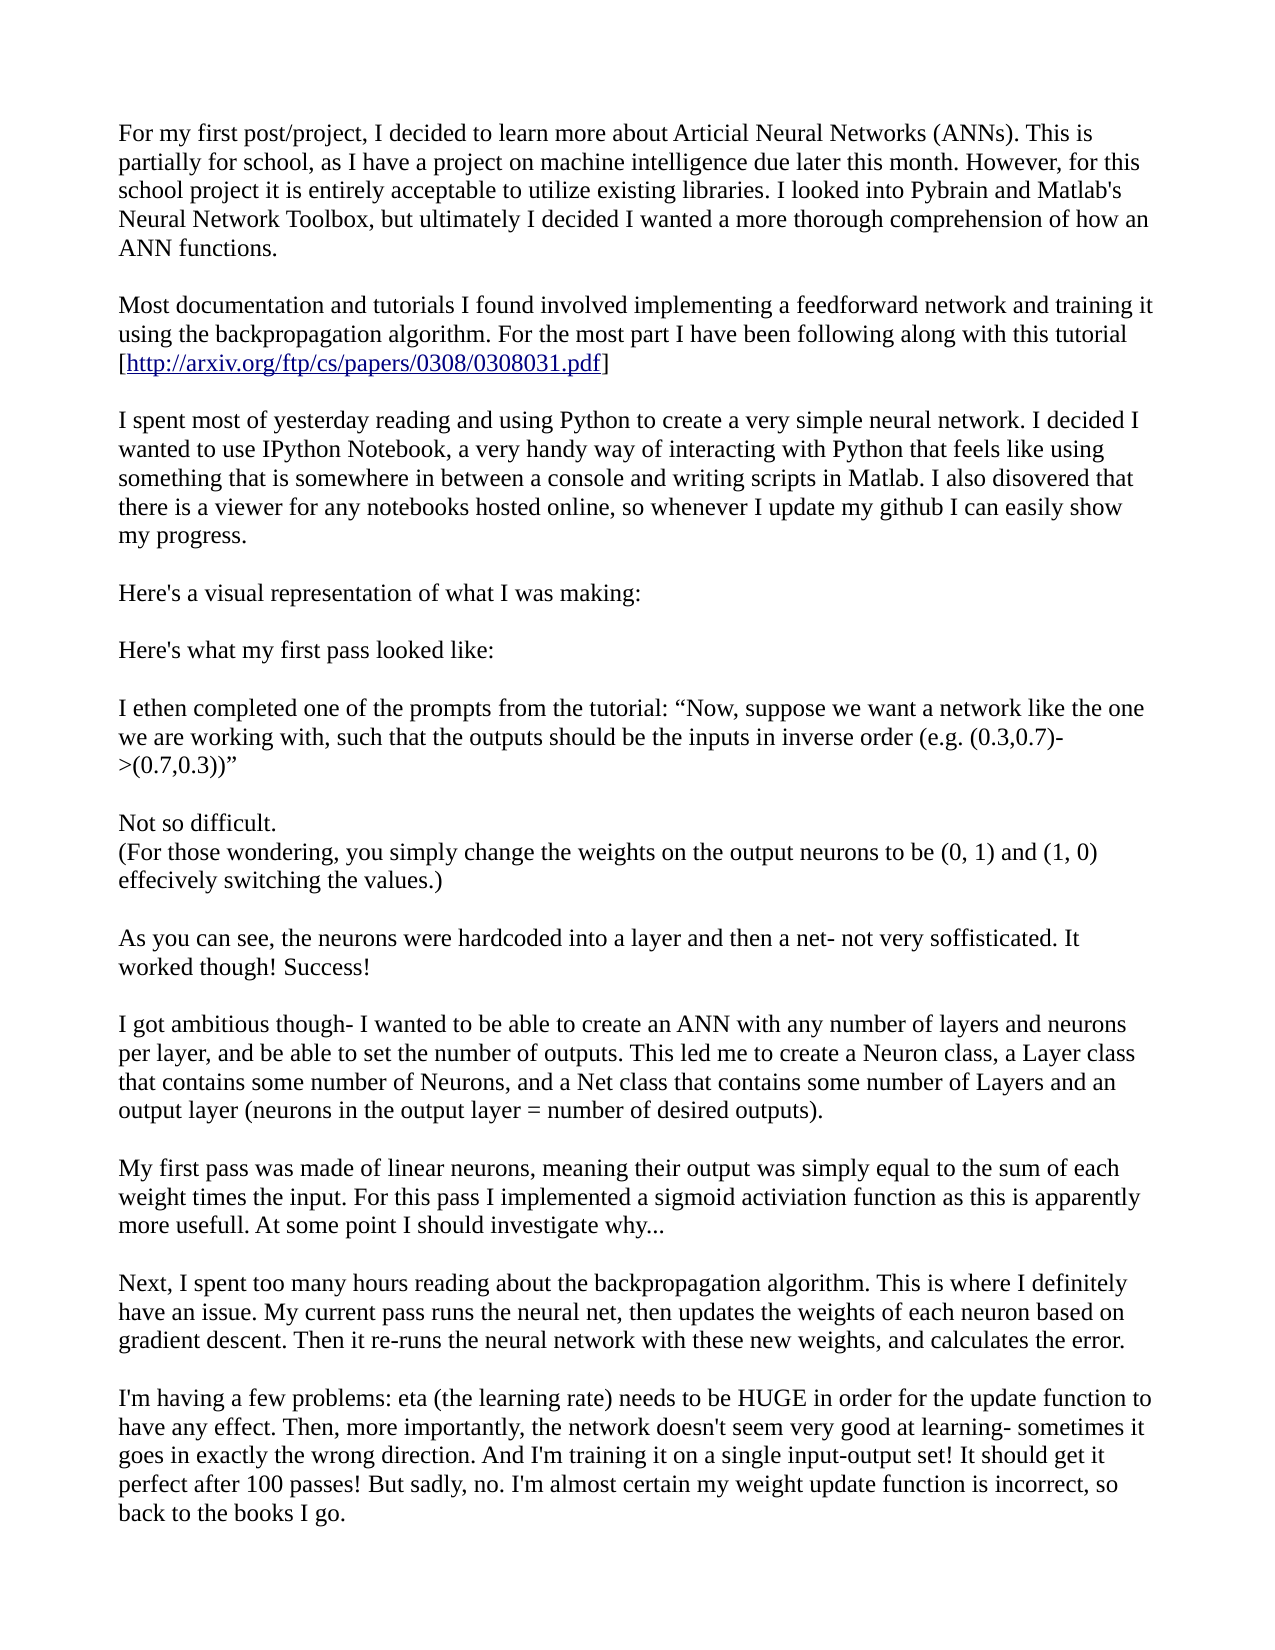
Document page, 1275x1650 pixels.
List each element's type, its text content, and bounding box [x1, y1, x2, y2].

text Next, I spent too many hours reading about the backpropagation algorithm. This is where I definitely have an issue. My current pass runs the neural net, then updates the weights of each neuron based on gradient descent. Then it re-runs the neural network with these new weights, and calculates the error. [118, 1268, 1157, 1354]
text Not so difficult. [118, 808, 1157, 837]
text Here's what my first pass looked like: [118, 636, 1157, 664]
text I'm having a few problems: eta (the learning rate) needs to be HUGE in order for the update function to have any effect. Then, more importantly, the network doesn't seem very good at learning- sometimes it goes in exactly the wrong direction. And I'm training it on a single input-output set! It should get it perfect after 100 passes! But sadly, no. I'm almost certain my weight update function is incorrect, so back to the books I go. [118, 1383, 1157, 1527]
text I got ambitious though- I wanted to be able to create an ANN with any number of layers and neurons per layer, and be able to set the number of outputs. This led me to create a Neuron class, a Layer class that contains some number of Neurons, and a Net class that contains some number of Layers and an output layer (neurons in the output layer = number of desired outputs). [118, 1009, 1157, 1124]
text As you can see, the neurons were hardcoded into a layer and then a net- not very soffisticated. It worked though! Success! [118, 923, 1157, 981]
text For my first post/project, I decided to learn more about Articial Neural Networks (ANNs). This is partially for school, as I have a project on machine intelligence due later this month. However, for this school project it is entirely acceptable to utilize existing libraries. I looked into Pybrain and Matlab's Neural Network Toolbox, but ultimately I decided I wanted a more thorough comprehension of how an ANN functions. [118, 118, 1157, 262]
text Most documentation and tutorials I found involved implementing a feedforward network and training it using the backpropagation algorithm. For the most part I have been following along with this tutorial [http://arxiv.org/ftp/cs/papers/0308/0308031.pdf] [118, 291, 1157, 377]
text (For those wondering, you simply change the weights on the output neurons to be (0, 1) and (1, 0) effecively switching the values.) [118, 837, 1157, 894]
text My first pass was made of linear neurons, meaning their output was simply equal to the sum of each weight times the input. For this pass I implemented a sigmoid activiation function as this is apparently more usefull. At some point I should investigate why... [118, 1153, 1157, 1239]
text Here's a visual representation of what I was making: [118, 578, 1157, 607]
text I spent most of yesterday reading and using Python to create a very simple neural network. I decided I wanted to use IPython Notebook, a very handy way of interacting with Python that feels like using something that is somewhere in between a console and writing scripts in Matlab. I also disovered that there is a viewer for any notebooks hosted online, so whenever I update my github I can easily show my progress. [118, 406, 1157, 549]
text I ethen completed one of the prompts from the tutorial: “Now, suppose we want a network like the one we are working with, such that the outputs should be the inputs in inverse order (e.g. (0.3,0.7)->(0.7,0.3))” [118, 693, 1157, 779]
